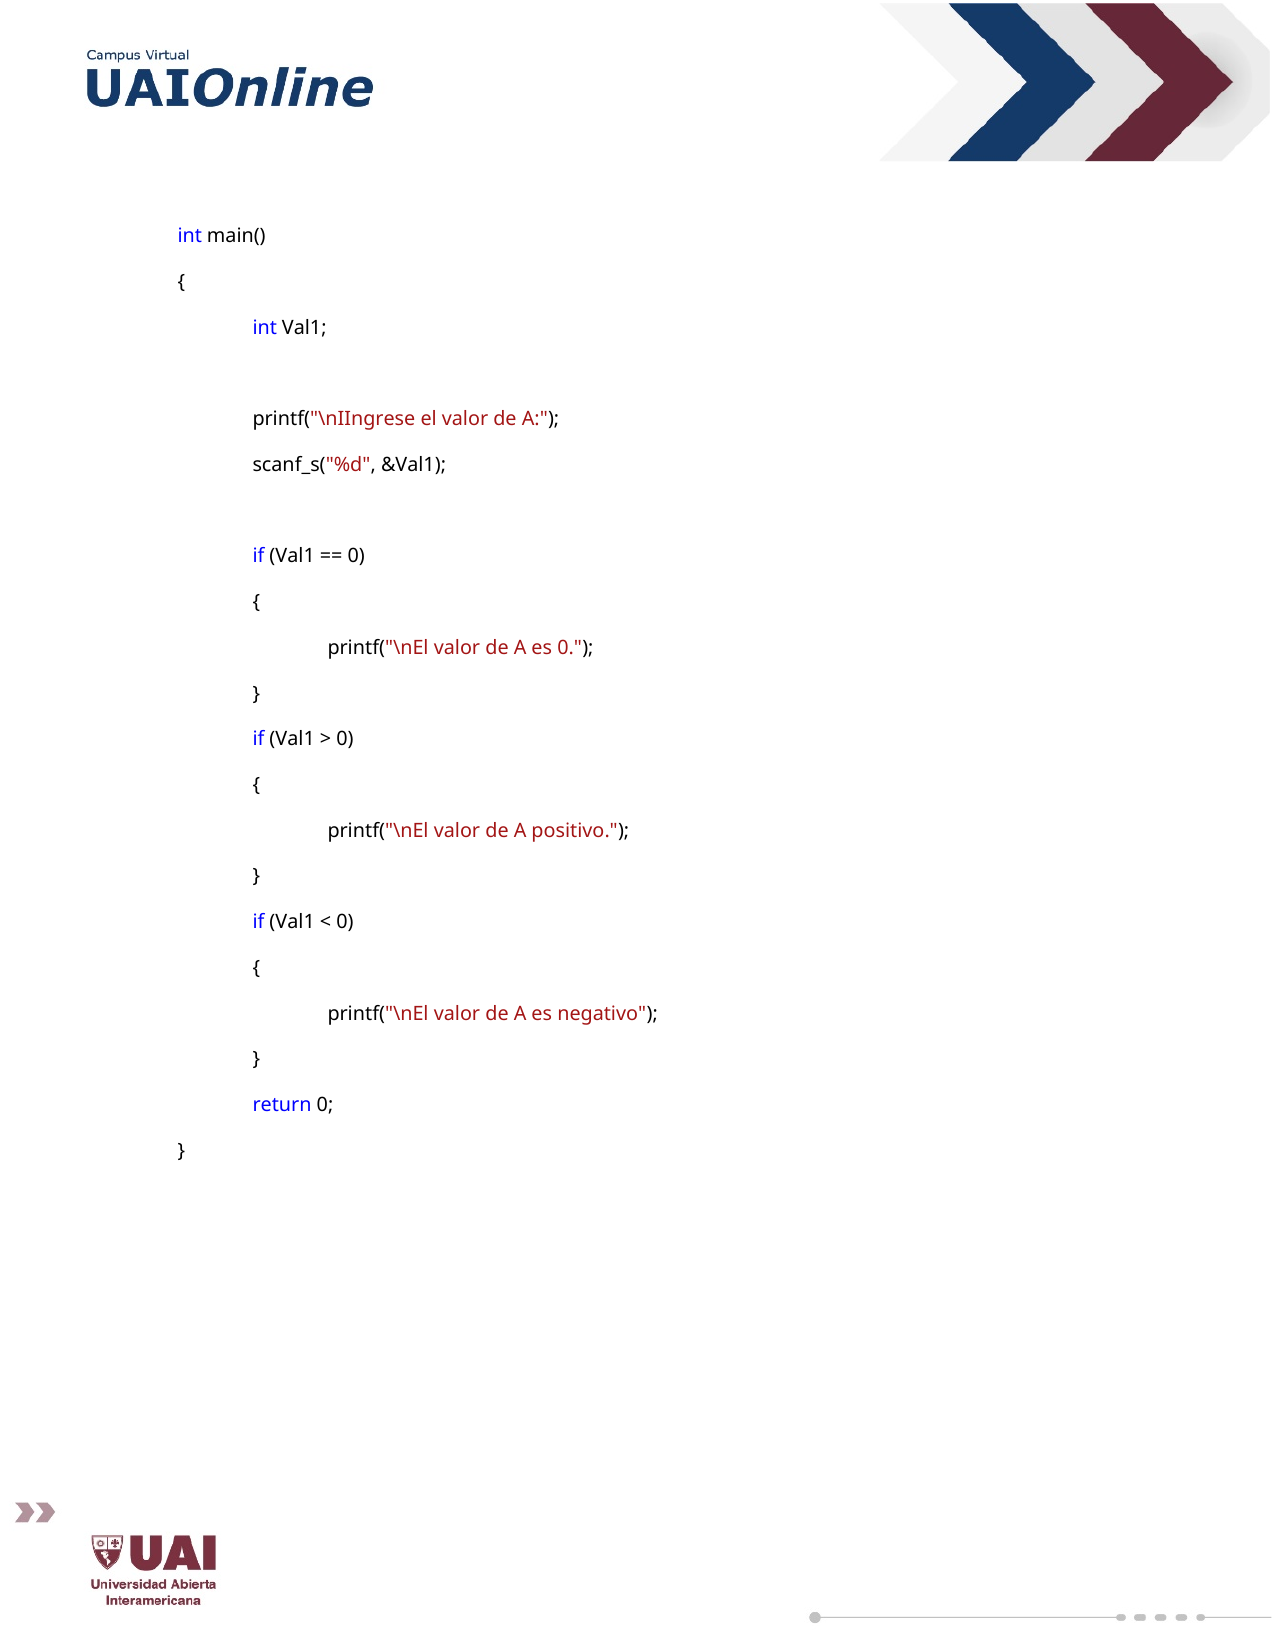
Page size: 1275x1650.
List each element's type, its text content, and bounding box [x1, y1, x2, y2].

text if (Val1 > 0) [177, 724, 1098, 752]
text scanf_s("%d", &Val1); [177, 450, 1098, 477]
text if (Val1 == 0) [177, 542, 1098, 569]
picture [0, 3, 1270, 162]
picture [0, 1485, 1272, 1643]
text printf("\nIIngrese el valor de A:"); [177, 404, 1098, 431]
text } [177, 1136, 1098, 1163]
text } [177, 1045, 1098, 1072]
text { [177, 953, 1098, 980]
text return 0; [177, 1090, 1098, 1117]
text } [177, 862, 1098, 889]
text if (Val1 < 0) [177, 907, 1098, 934]
text int Val1; [177, 313, 1098, 340]
text int main() [177, 222, 1098, 248]
text printf("\nEl valor de A es 0."); [177, 633, 1098, 660]
text { [177, 267, 1098, 294]
text { [177, 587, 1098, 614]
text { [177, 770, 1098, 797]
text printf("\nEl valor de A es negativo"); [177, 999, 1098, 1026]
text } [177, 679, 1098, 706]
text printf("\nEl valor de A positivo."); [177, 816, 1098, 843]
